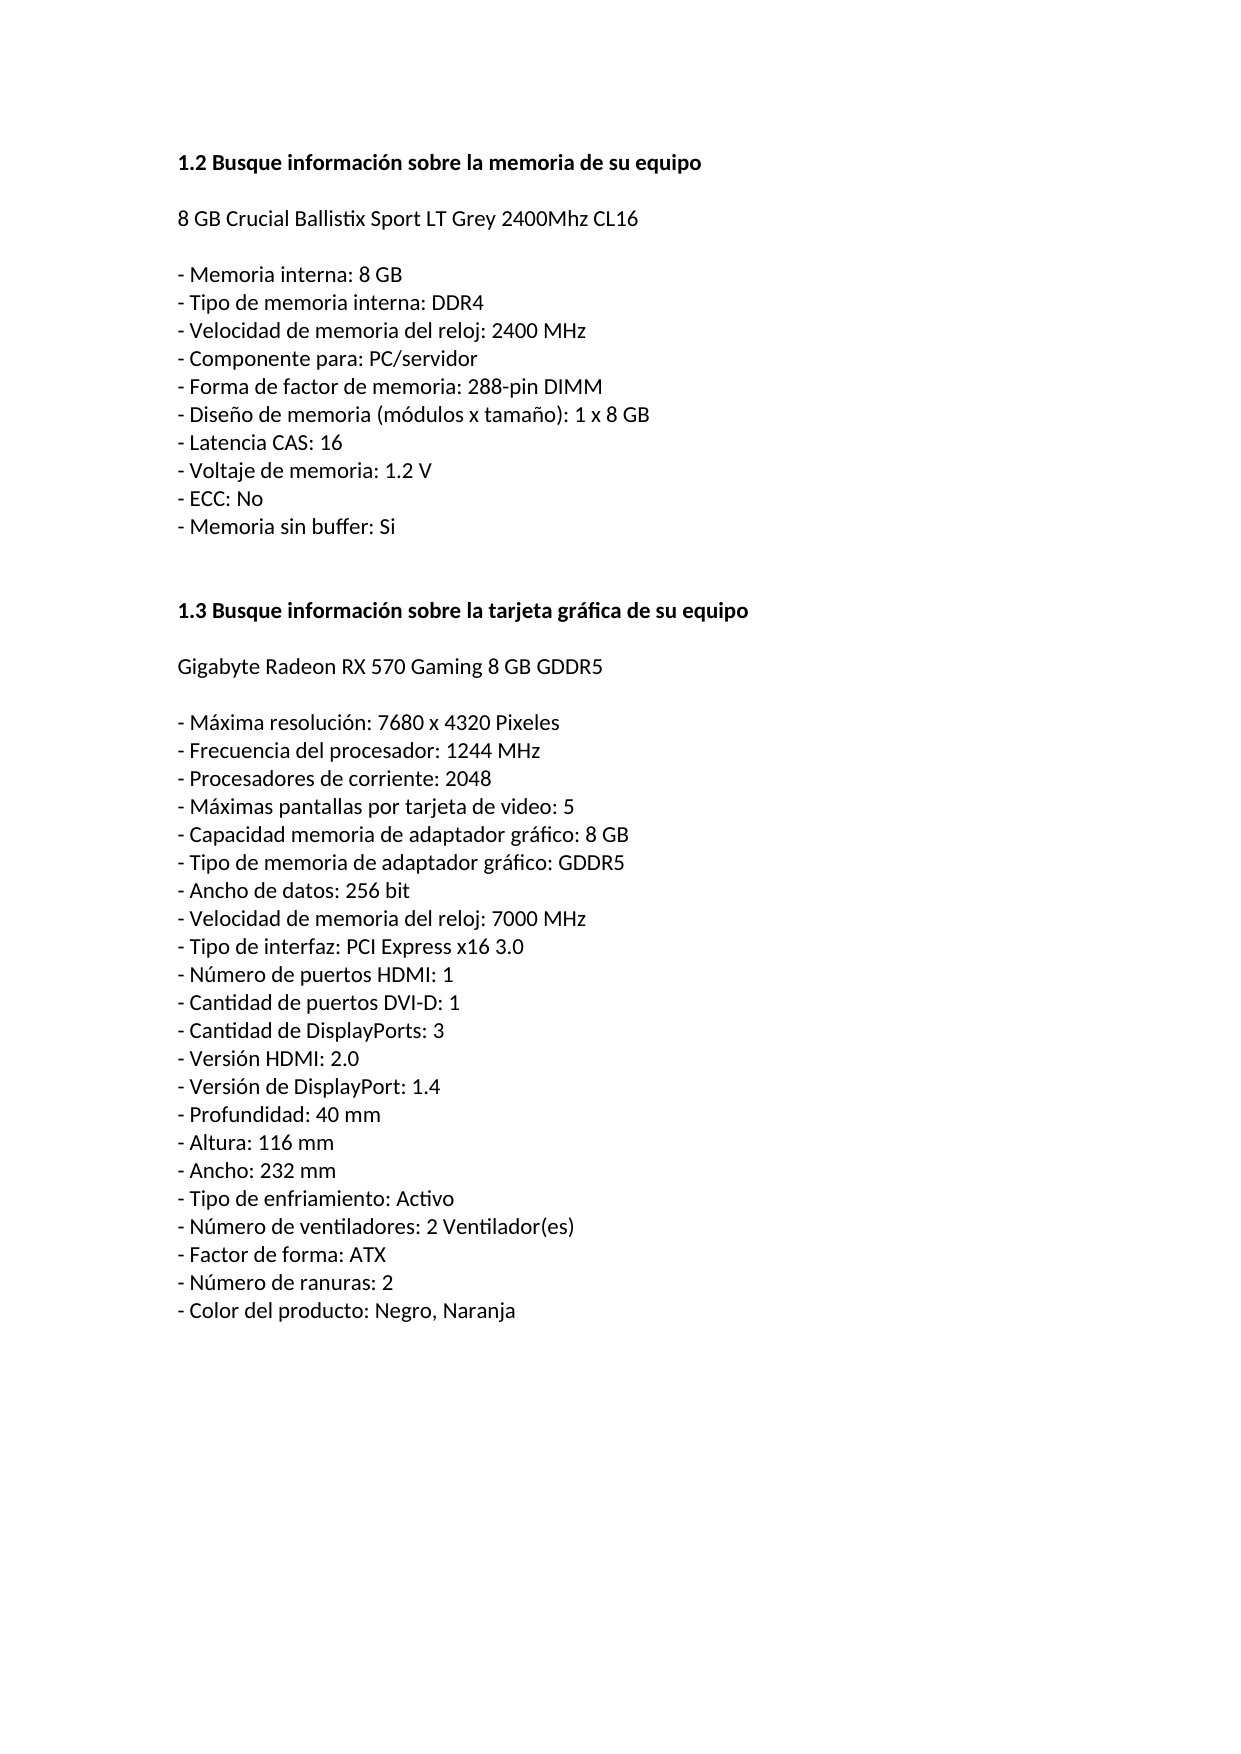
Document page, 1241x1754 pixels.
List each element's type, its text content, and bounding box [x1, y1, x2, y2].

text 1.2 Busque información sobre la memoria de su equipo [177, 148, 1063, 176]
text - Máximas pantallas por tarjeta de video: 5 [177, 792, 1063, 820]
text Gigabyte Radeon RX 570 Gaming 8 GB GDDR5 [177, 652, 1063, 680]
text - Velocidad de memoria del reloj: 7000 MHz [177, 904, 1063, 932]
text - Procesadores de corriente: 2048 [177, 764, 1063, 792]
text - Cantidad de DisplayPorts: 3 [177, 1016, 1063, 1044]
text 8 GB Crucial Ballistix Sport LT Grey 2400Mhz CL16 [177, 204, 1063, 232]
text - Capacidad memoria de adaptador gráfico: 8 GB [177, 820, 1063, 848]
text 1.3 Busque información sobre la tarjeta gráfica de su equipo [177, 596, 1063, 624]
text - Profundidad: 40 mm [177, 1100, 1063, 1128]
text - Tipo de enfriamiento: Activo [177, 1184, 1063, 1212]
text - Frecuencia del procesador: 1244 MHz [177, 736, 1063, 764]
text - Voltaje de memoria: 1.2 V [177, 456, 1063, 484]
text - Forma de factor de memoria: 288-pin DIMM [177, 372, 1063, 400]
text - Memoria interna: 8 GB [177, 260, 1063, 288]
text - Altura: 116 mm [177, 1128, 1063, 1156]
text - Número de ranuras: 2 [177, 1268, 1063, 1296]
text - Diseño de memoria (módulos x tamaño): 1 x 8 GB [177, 400, 1063, 428]
text - Ancho: 232 mm [177, 1156, 1063, 1184]
text - Tipo de memoria de adaptador gráfico: GDDR5 [177, 848, 1063, 876]
text - Ancho de datos: 256 bit [177, 876, 1063, 904]
text - Versión HDMI: 2.0 [177, 1044, 1063, 1072]
text - Color del producto: Negro, Naranja [177, 1296, 1063, 1324]
text - Versión de DisplayPort: 1.4 [177, 1072, 1063, 1100]
text - Componente para: PC/servidor [177, 344, 1063, 372]
text - ECC: No [177, 484, 1063, 512]
text - Latencia CAS: 16 [177, 428, 1063, 456]
text - Tipo de interfaz: PCI Express x16 3.0 [177, 932, 1063, 960]
text - Máxima resolución: 7680 x 4320 Pixeles [177, 708, 1063, 736]
text - Número de ventiladores: 2 Ventilador(es) [177, 1212, 1063, 1240]
text - Número de puertos HDMI: 1 [177, 960, 1063, 988]
text - Tipo de memoria interna: DDR4 [177, 288, 1063, 316]
text - Factor de forma: ATX [177, 1240, 1063, 1268]
text - Memoria sin buffer: Si [177, 512, 1063, 540]
text - Cantidad de puertos DVI-D: 1 [177, 988, 1063, 1016]
text - Velocidad de memoria del reloj: 2400 MHz [177, 316, 1063, 344]
